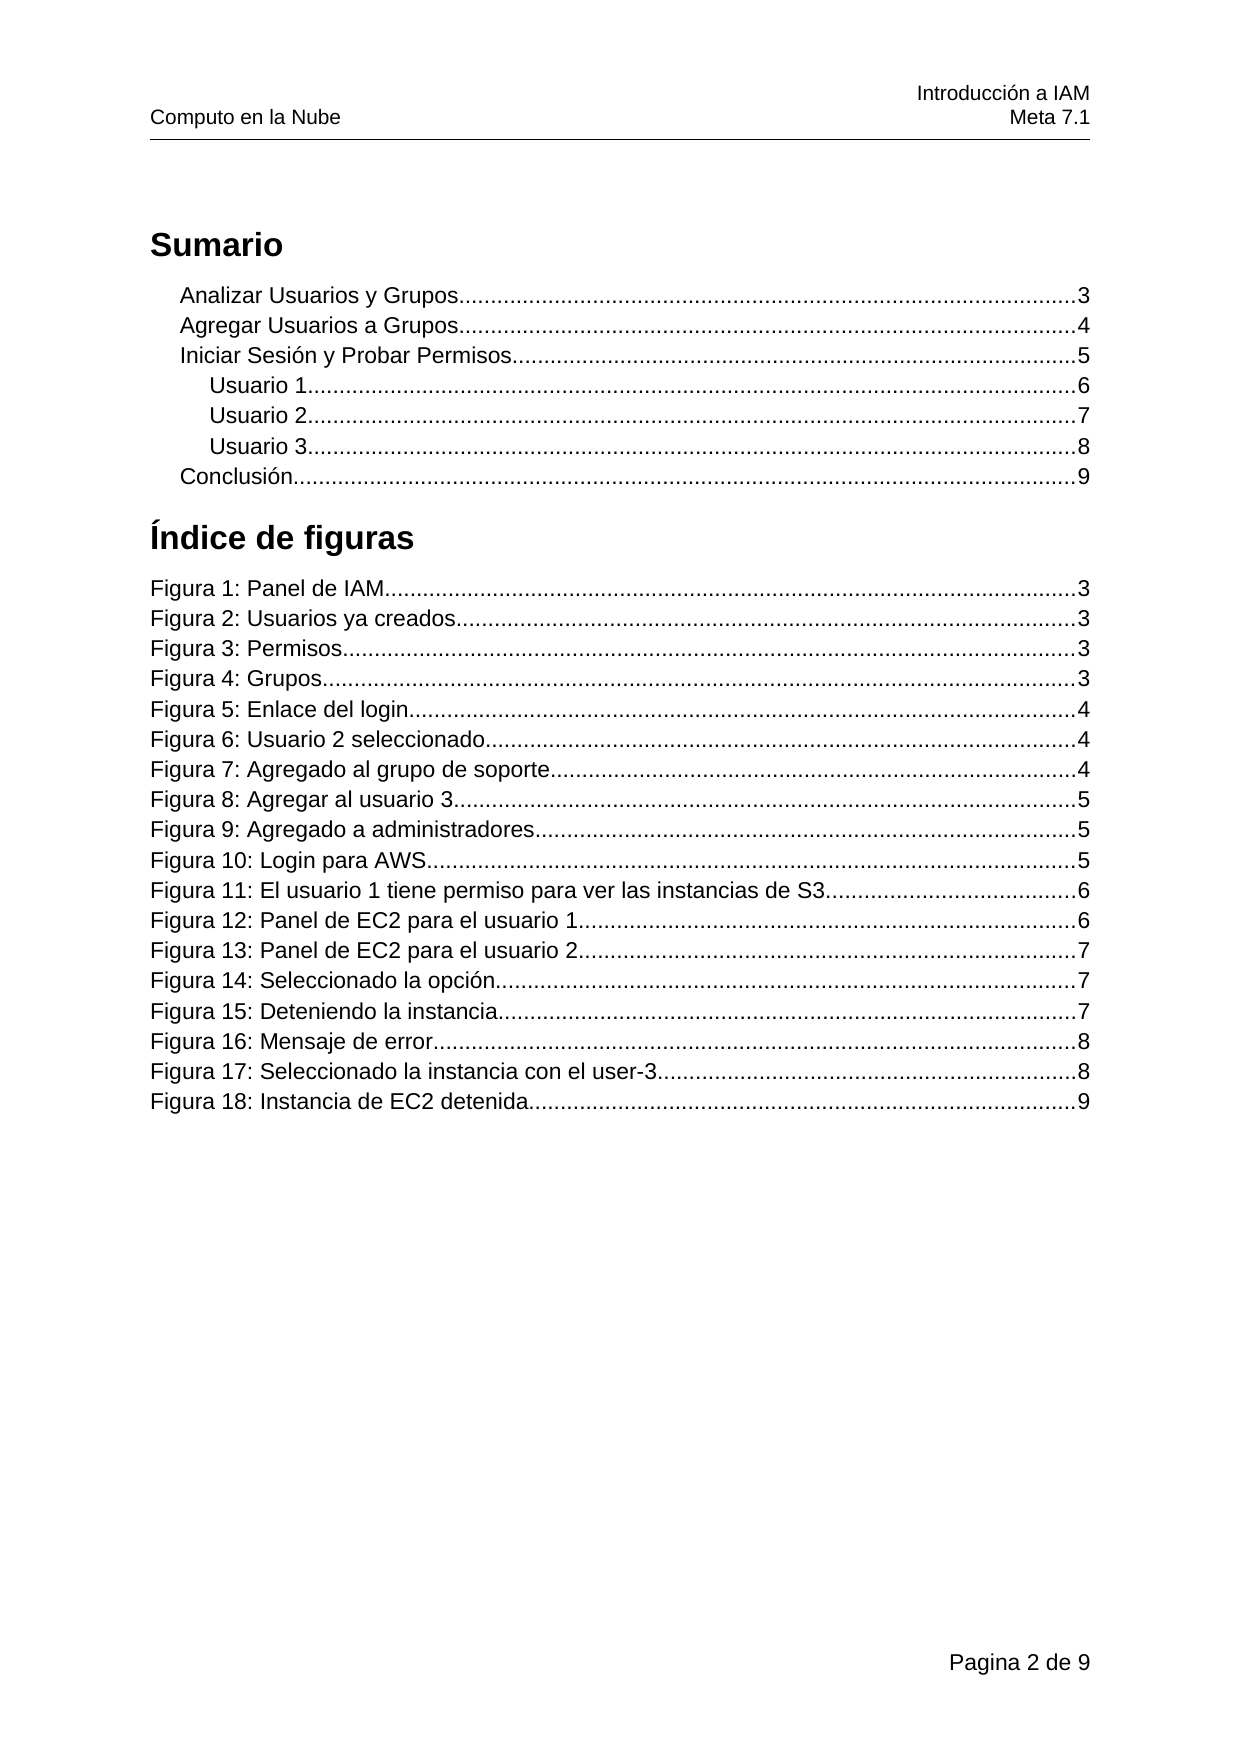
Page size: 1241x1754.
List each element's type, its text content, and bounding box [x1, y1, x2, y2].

text Figura 8: Agregar al usuario 3 5 [150, 786, 1090, 812]
text Figura 14: Seleccionado la opción 7 [150, 967, 1090, 994]
text Usuario 3 8 [209, 433, 1090, 459]
text Figura 1: Panel de IAM 3 [150, 575, 1090, 601]
subtitle Sumario [150, 225, 1090, 263]
text Figura 11: El usuario 1 tiene permiso para ver las instancias de S3 6 [150, 877, 1090, 903]
text Figura 3: Permisos 3 [150, 635, 1090, 661]
text Agregar Usuarios a Grupos 4 [179, 312, 1090, 338]
text Figura 5: Enlace del login 4 [150, 696, 1090, 722]
text Figura 4: Grupos 3 [150, 665, 1090, 692]
text Figura 18: Instancia de EC2 detenida 9 [150, 1088, 1090, 1114]
text Iniciar Sesión y Probar Permisos 5 [179, 342, 1090, 368]
text Figura 7: Agregado al grupo de soporte 4 [150, 756, 1090, 782]
text Figura 15: Deteniendo la instancia 7 [150, 998, 1090, 1024]
text Conclusión 9 [179, 463, 1090, 489]
text Figura 10: Login para AWS 5 [150, 847, 1090, 873]
text Figura 9: Agregado a administradores 5 [150, 816, 1090, 843]
subtitle Índice de figuras [150, 518, 1090, 556]
text Analizar Usuarios y Grupos 3 [179, 282, 1090, 308]
text Figura 17: Seleccionado la instancia con el user-3 8 [150, 1058, 1090, 1084]
text Usuario 2 7 [209, 402, 1090, 429]
text Figura 12: Panel de EC2 para el usuario 1 6 [150, 907, 1090, 933]
text Figura 6: Usuario 2 seleccionado 4 [150, 726, 1090, 752]
text Figura 2: Usuarios ya creados 3 [150, 605, 1090, 631]
text Usuario 1 6 [209, 372, 1090, 398]
text Figura 13: Panel de EC2 para el usuario 2 7 [150, 937, 1090, 963]
text Figura 16: Mensaje de error 8 [150, 1028, 1090, 1054]
